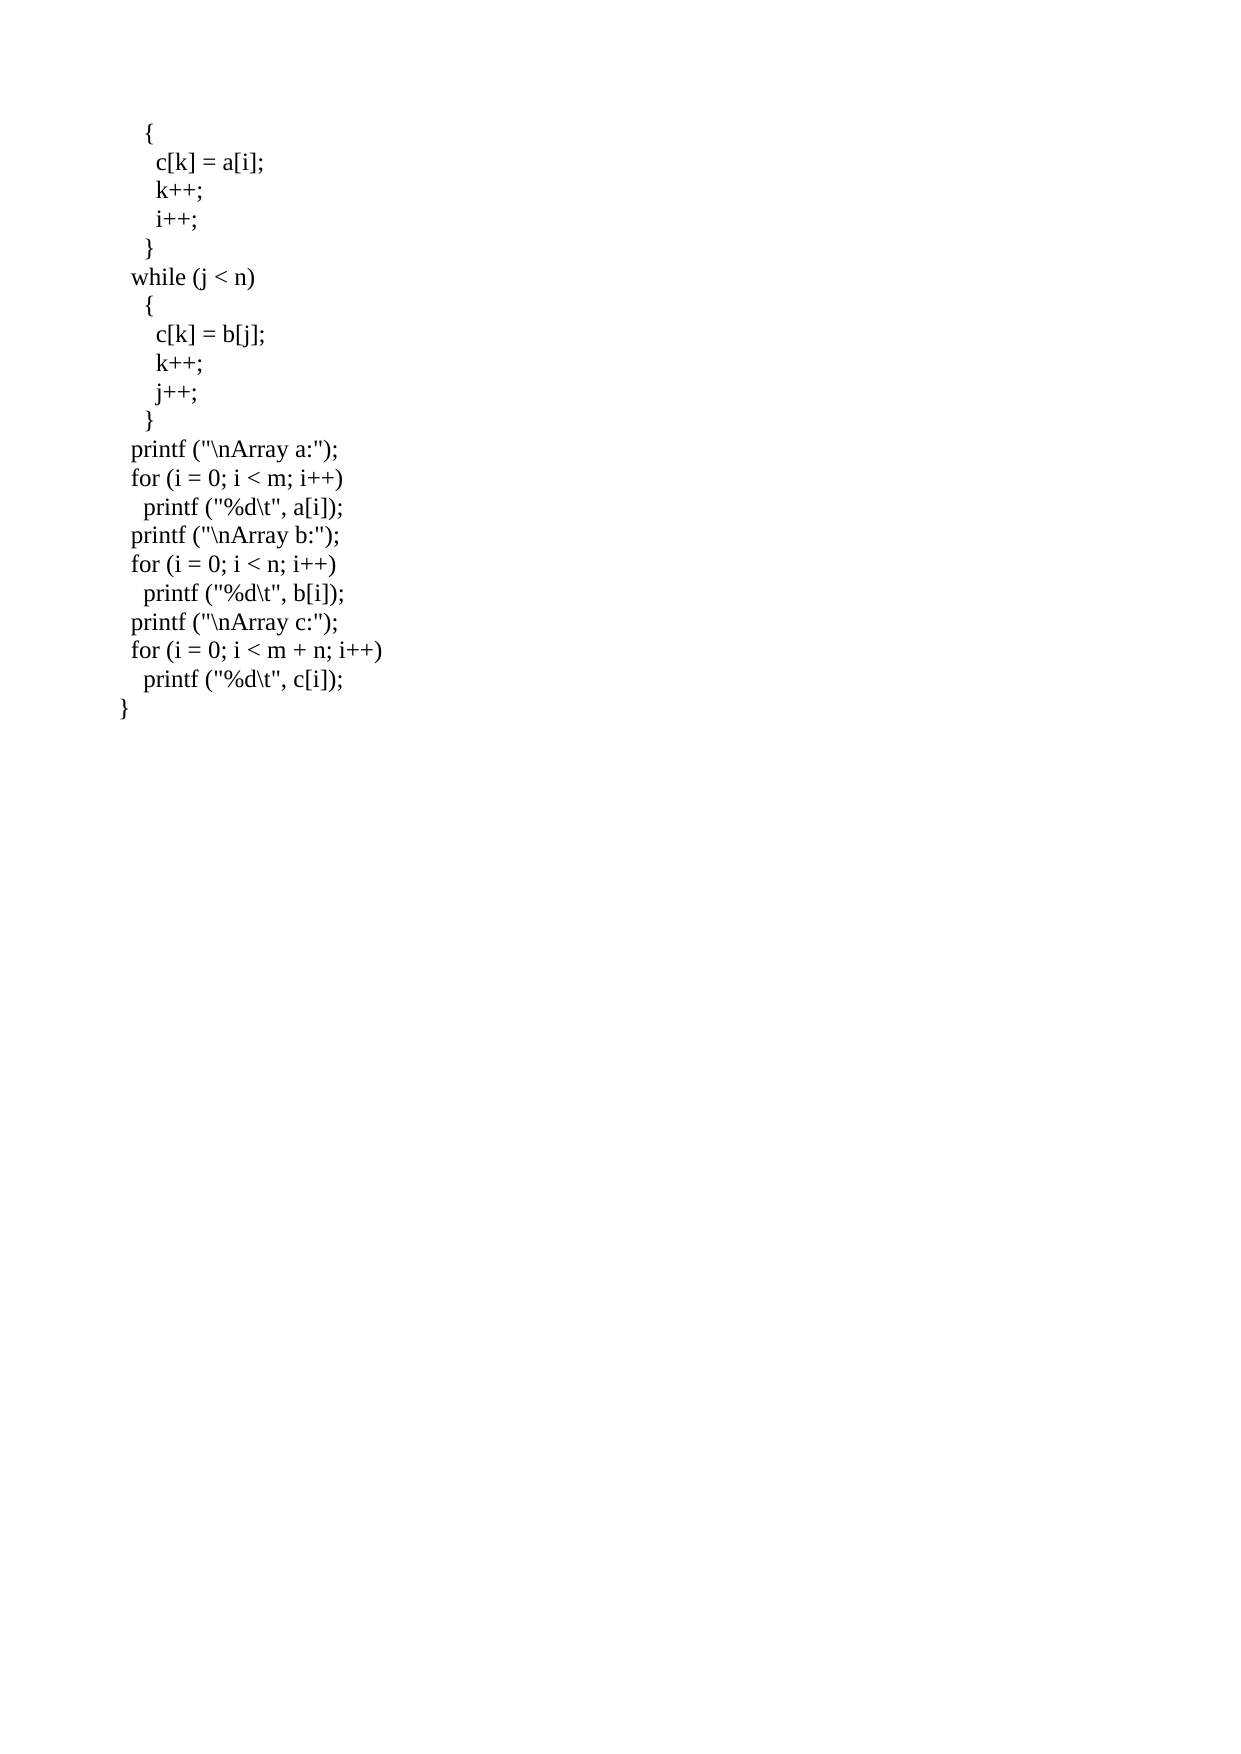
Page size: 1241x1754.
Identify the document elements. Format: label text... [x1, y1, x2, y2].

text printf ("\nArray c:"); [118, 607, 1122, 636]
text } [118, 693, 1122, 722]
text k++; [118, 176, 1122, 204]
text printf ("%d\t", a[i]); [118, 492, 1122, 521]
text k++; [118, 348, 1122, 377]
text { [118, 118, 1122, 147]
text { [118, 291, 1122, 319]
text } [118, 233, 1122, 262]
text j++; [118, 377, 1122, 406]
text for (i = 0; i < n; i++) [118, 549, 1122, 578]
text } [118, 406, 1122, 434]
text i++; [118, 204, 1122, 233]
text printf ("%d\t", c[i]); [118, 664, 1122, 693]
text for (i = 0; i < m; i++) [118, 463, 1122, 492]
text c[k] = a[i]; [118, 147, 1122, 176]
text printf ("\nArray b:"); [118, 521, 1122, 549]
text while (j < n) [118, 262, 1122, 291]
text for (i = 0; i < m + n; i++) [118, 636, 1122, 664]
text printf ("\nArray a:"); [118, 434, 1122, 463]
text c[k] = b[j]; [118, 319, 1122, 348]
text printf ("%d\t", b[i]); [118, 578, 1122, 607]
